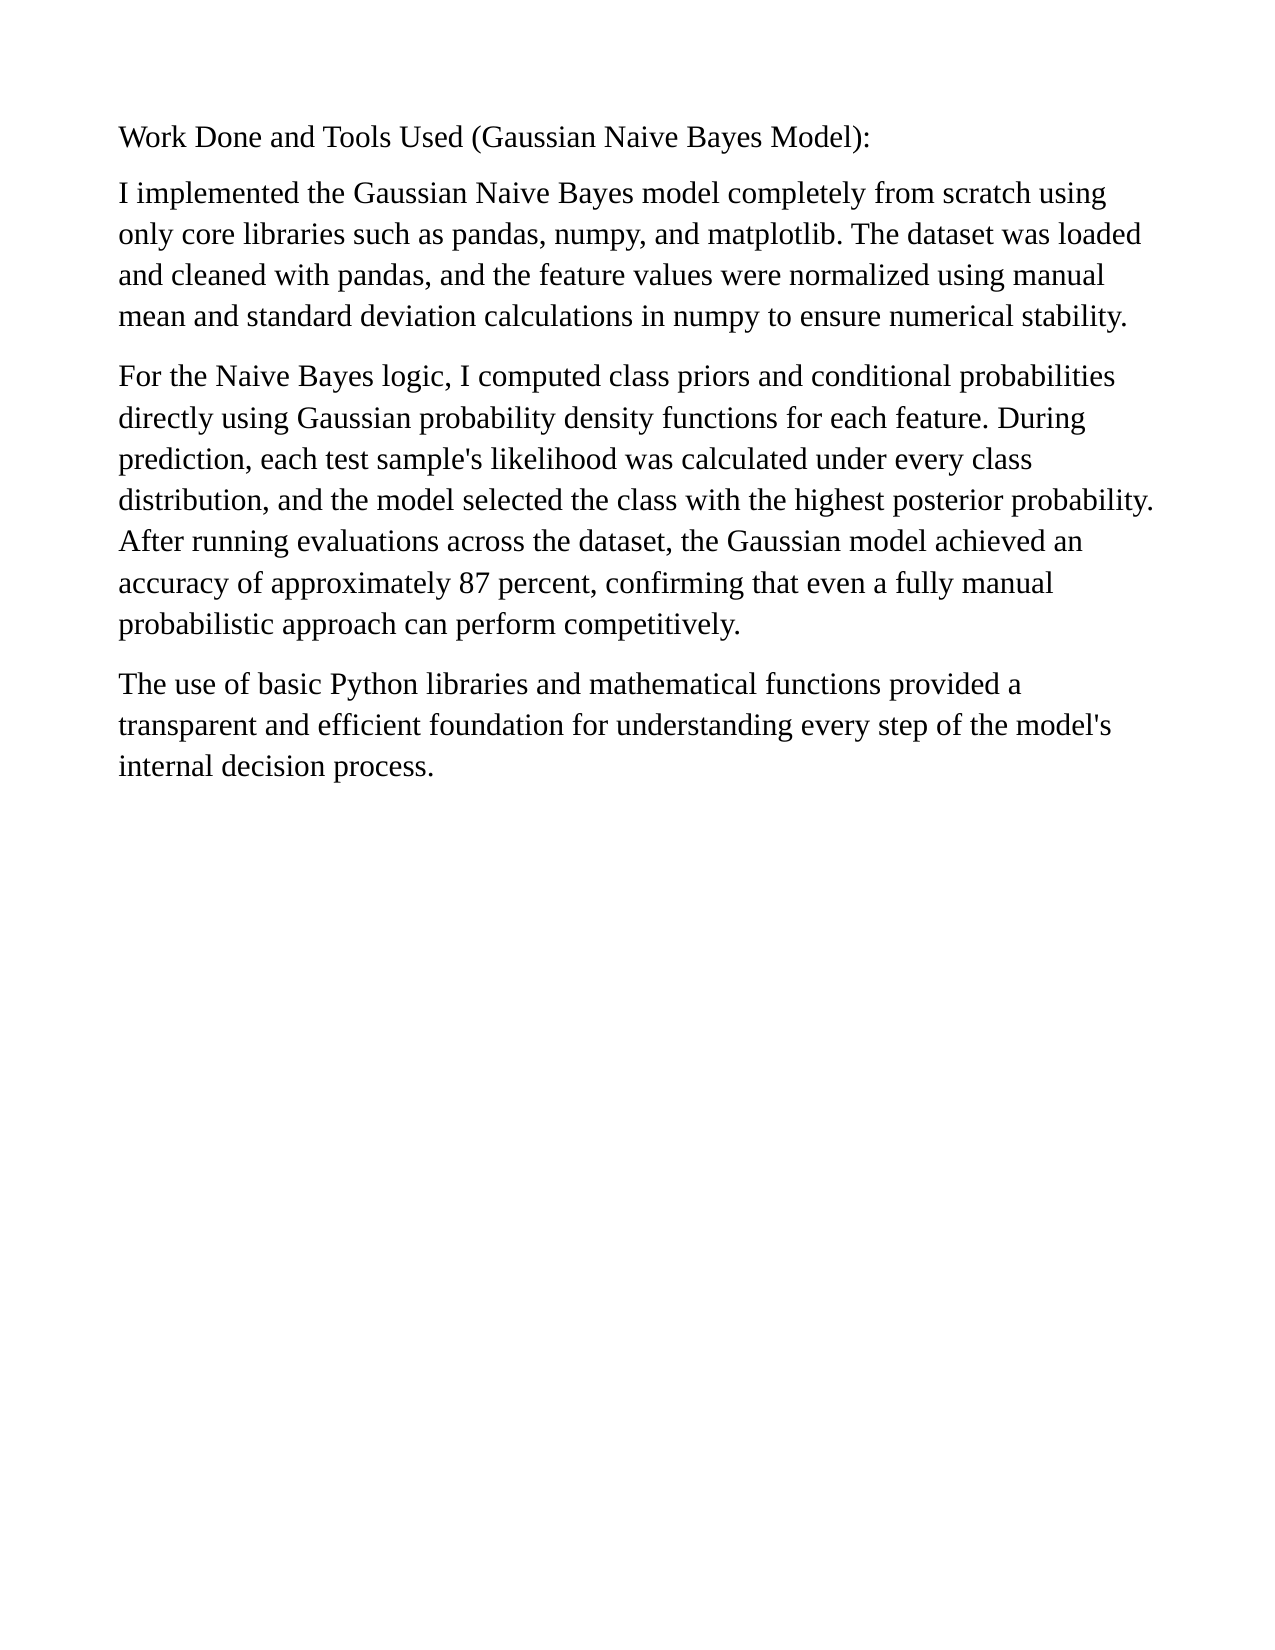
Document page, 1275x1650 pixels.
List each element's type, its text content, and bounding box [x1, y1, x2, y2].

text The use of basic Python libraries and mathematical functions provided a transparent and efficient foundation for understanding every step of the model's internal decision process. [118, 665, 1157, 784]
text Work Done and Tools Used (Gaussian Naive Bayes Model): [118, 118, 1157, 154]
text For the Naive Bayes logic, I computed class priors and conditional probabilities directly using Gaussian probability density functions for each feature. During prediction, each test sample's likelihood was calculated under every class distribution, and the model selected the class with the highest posterior probability. After running evaluations across the dataset, the Gaussian model achieved an accuracy of approximately 87 percent, confirming that even a fully manual probabilistic approach can perform competitively. [118, 358, 1157, 641]
text I implemented the Gaussian Naive Bayes model completely from scratch using only core libraries such as pandas, numpy, and matplotlib. The dataset was loaded and cleaned with pandas, and the feature values were normalized using manual mean and standard deviation calculations in numpy to ensure numerical stability. [118, 174, 1157, 334]
